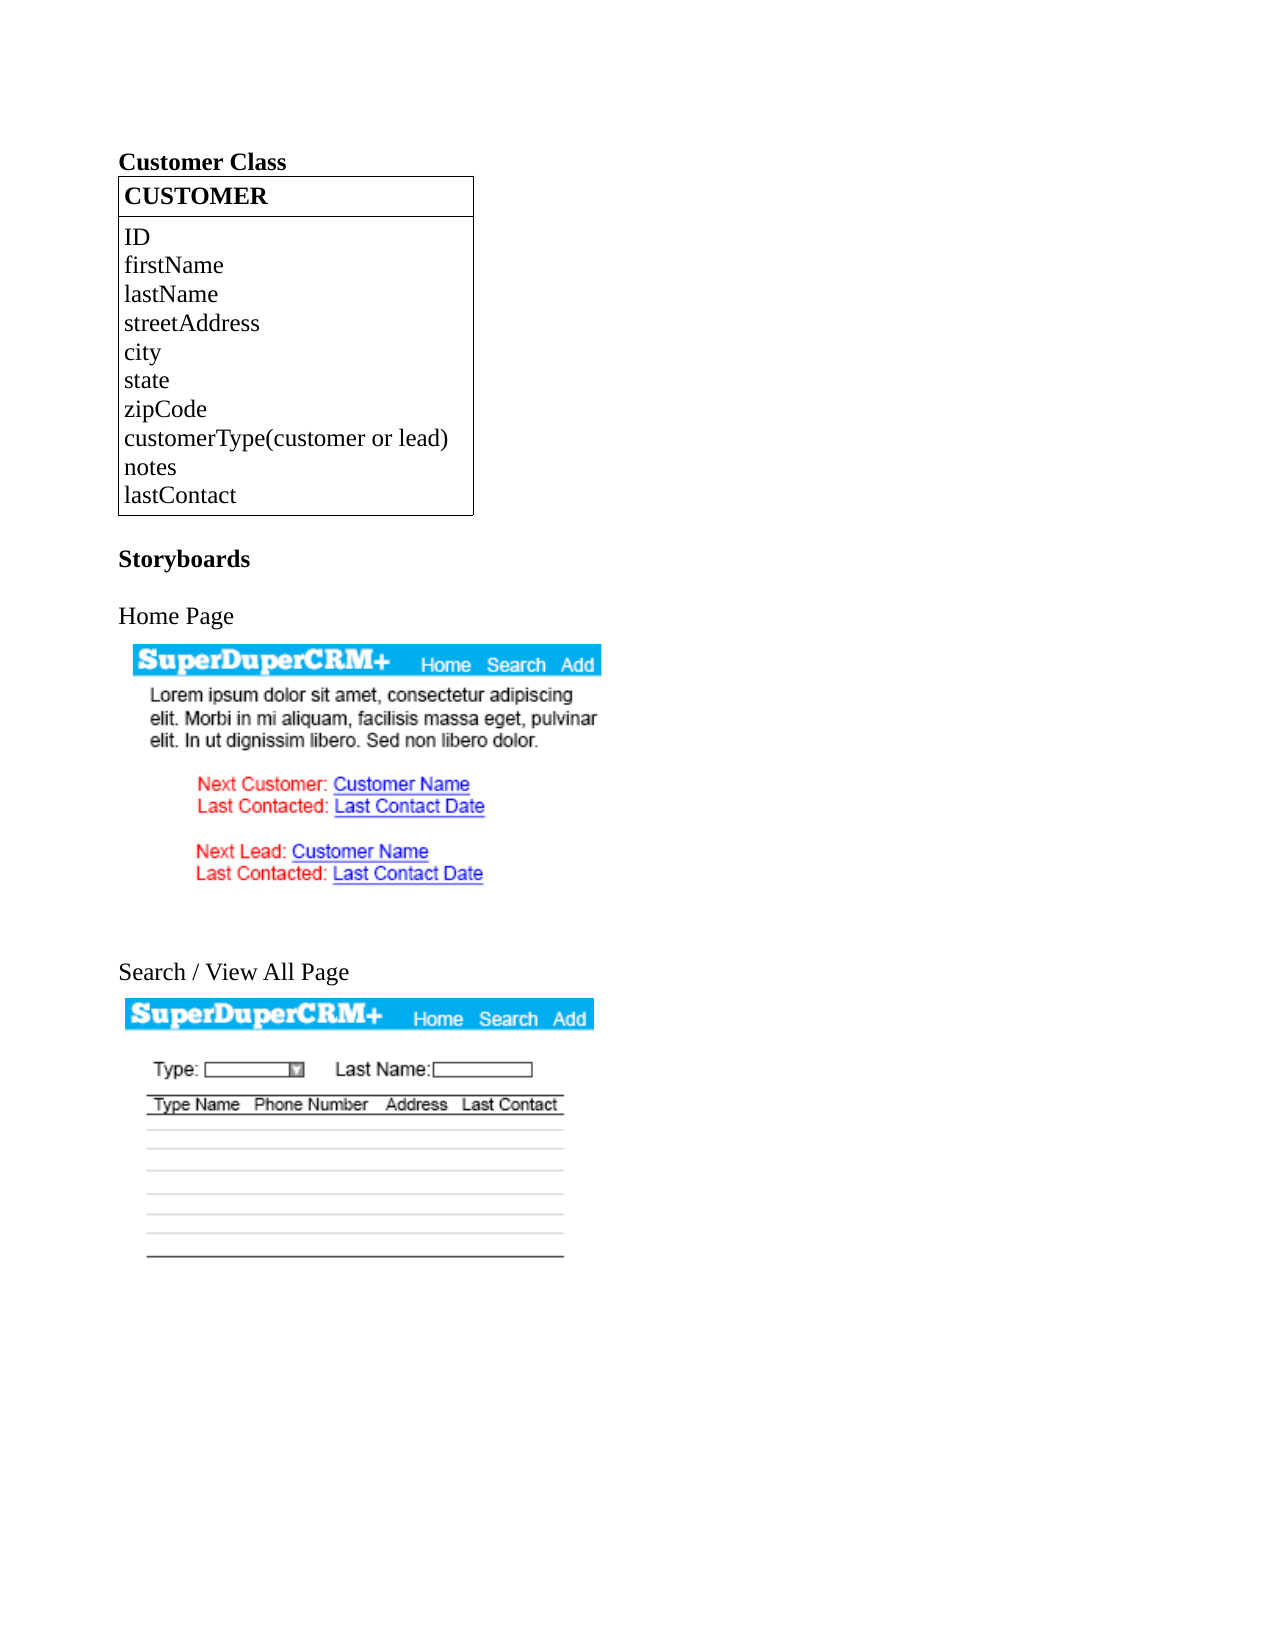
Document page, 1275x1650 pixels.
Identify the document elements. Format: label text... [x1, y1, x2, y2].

picture [132, 649, 602, 957]
text Customer Class [118, 147, 1157, 176]
text Storyboards [118, 544, 1157, 573]
picture [519, 1012, 537, 1026]
table_cell ID firstName lastName streetAddress city state zipCode customerType(customer or lead) notes lastContact [119, 217, 473, 515]
picture [325, 649, 390, 670]
picture [131, 1003, 168, 1024]
picture [414, 1012, 463, 1026]
table_header CUSTOMER [119, 177, 473, 216]
picture [125, 1003, 594, 1311]
picture [138, 649, 175, 670]
picture [480, 1012, 518, 1026]
picture [488, 658, 545, 672]
picture [561, 658, 594, 672]
picture [554, 1012, 586, 1026]
text Home Page [118, 573, 1157, 630]
text Search / View All Page [118, 630, 1157, 986]
picture [422, 658, 471, 672]
